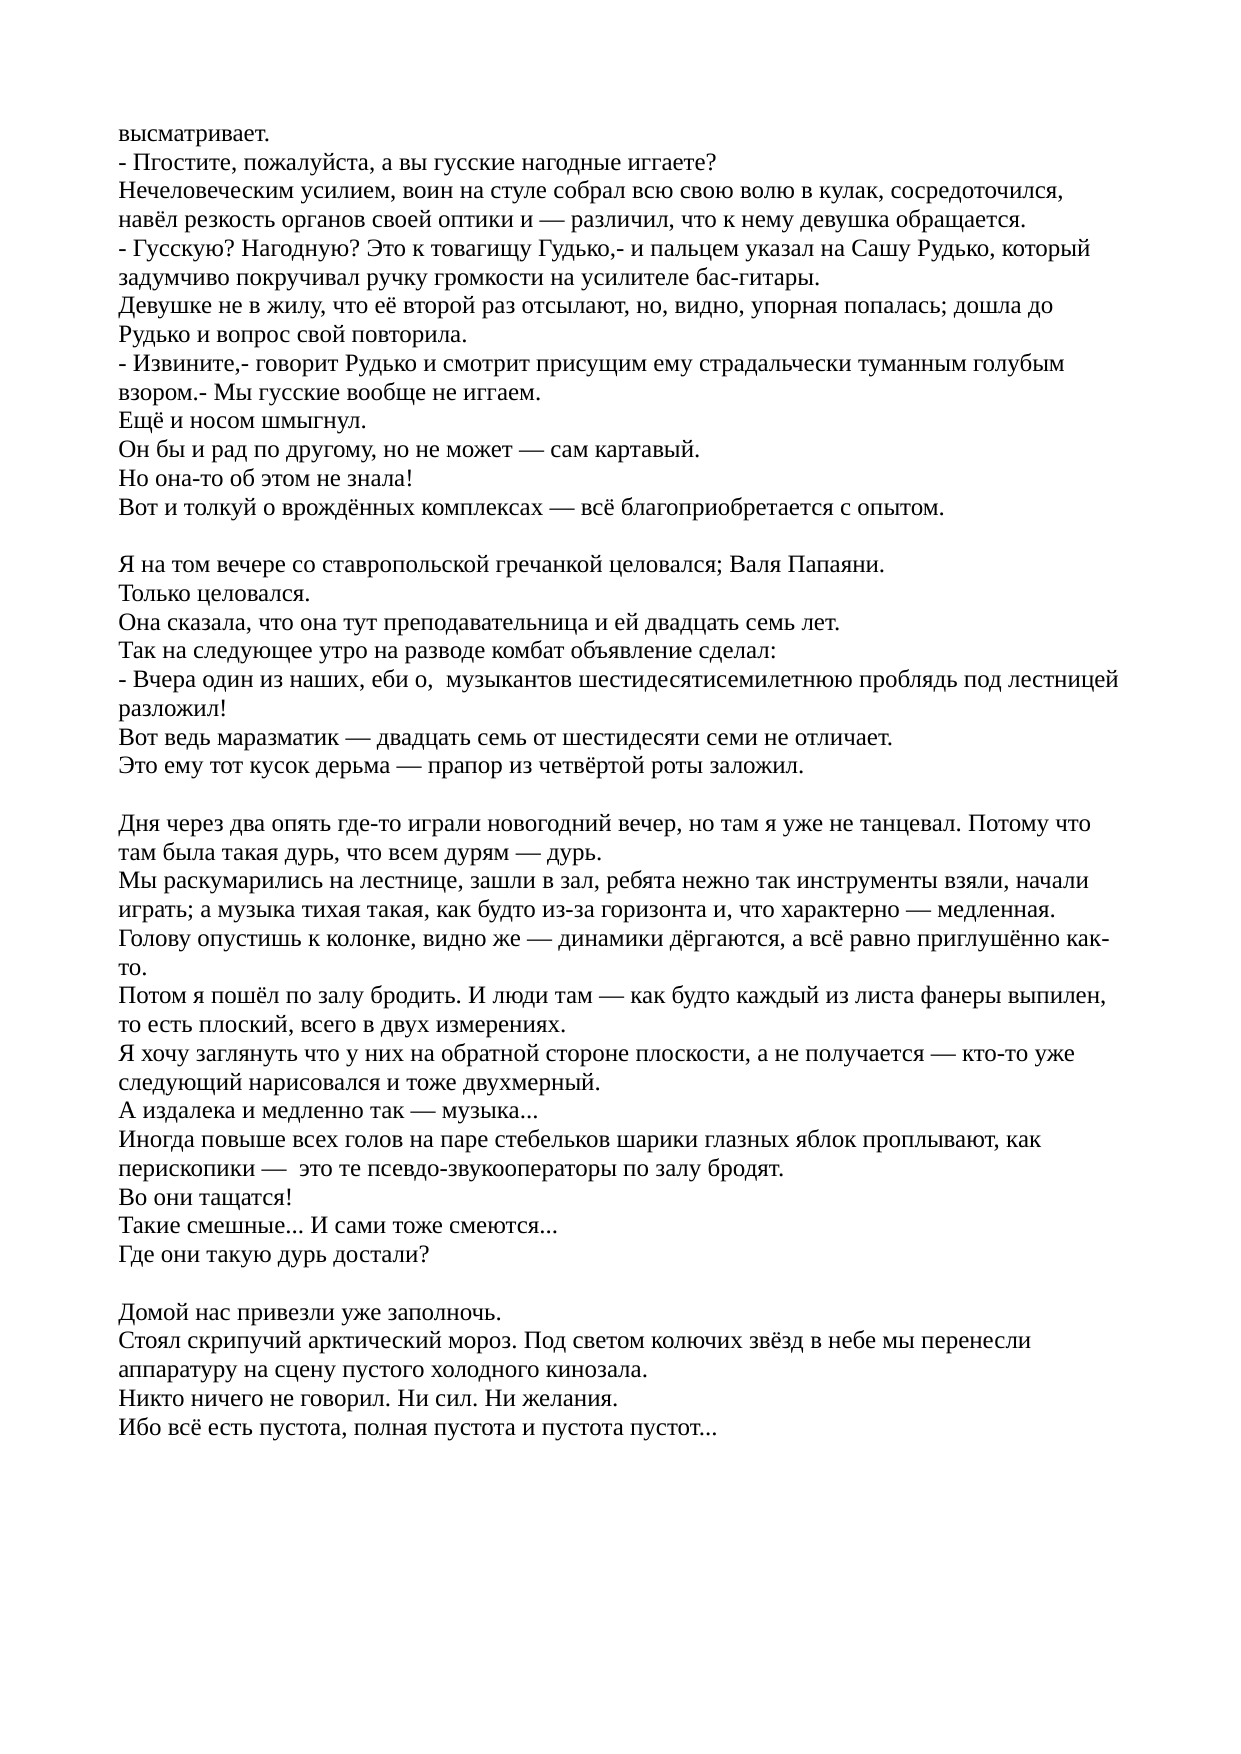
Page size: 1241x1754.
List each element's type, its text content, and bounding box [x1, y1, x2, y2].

text Вот и толкуй о врождённых комплексах — всё благоприобретается с опытом. [118, 492, 1122, 521]
text Он бы и рад по другому, но не может — сам картавый. [118, 434, 1122, 463]
text - Гусскую? Нагодную? Это к товагищу Гудько,- и пальцем указал на Сашу Рудько, который задумчиво покручивал ручку громкости на усилителе бас-гитары. [118, 233, 1122, 291]
text Так на следующее утро на разводе комбат объявление сделал: [118, 636, 1122, 664]
text Нечеловеческим усилием, воин на стуле собрал всю свою волю в кулак, сосредоточился, навёл резкость органов своей оптики и — различил, что к нему девушка обращается. [118, 176, 1122, 233]
text высматривает. [118, 118, 1122, 147]
text Я на том вечере со ставропольской гречанкой целовался; Валя Папаяни. [118, 549, 1122, 578]
text Ибо всё есть пустота, полная пустота и пустота пустот... [118, 1412, 1122, 1441]
text Где они такую дурь достали? [118, 1239, 1122, 1268]
text Только целовался. [118, 578, 1122, 607]
text - Вчера один из наших, еби о, музыкантов шестидесятисемилетнюю проблядь под лестницей разложил! [118, 664, 1122, 722]
text Вот ведь маразматик — двадцать семь от шестидесяти семи не отличает. [118, 722, 1122, 751]
text Дня через два опять где-то играли новогодний вечер, но там я уже не танцевал. Потому что там была такая дурь, что всем дурям — дурь. [118, 808, 1122, 866]
text Такие смешные... И сами тоже смеются... [118, 1211, 1122, 1239]
text Я хочу заглянуть что у них на обратной стороне плоскости, а не получается — кто-то уже следующий нарисовался и тоже двухмерный. [118, 1038, 1122, 1096]
text Мы раскумарились на лестнице, зашли в зал, ребята нежно так инструменты взяли, начали играть; а музыка тихая такая, как будто из-за горизонта и, что характерно — медленная. Голову опустишь к колонке, видно же — динамики дёргаются, а всё равно приглушённо как-то. [118, 866, 1122, 981]
text Во они тащатся! [118, 1182, 1122, 1211]
text Иногда повыше всех голов на паре стебельков шарики глазных яблок проплывают, как перископики — это те псевдо-звукооператоры по залу бродят. [118, 1124, 1122, 1182]
text Она сказала, что она тут преподавательница и ей двадцать семь лет. [118, 607, 1122, 636]
text - Пгостите, пожалуйста, а вы гусские нагодные иггаете? [118, 147, 1122, 176]
text А издалека и медленно так — музыка... [118, 1096, 1122, 1124]
text Домой нас привезли уже заполночь. [118, 1297, 1122, 1326]
text Никто ничего не говорил. Ни сил. Ни желания. [118, 1383, 1122, 1412]
text Стоял скрипучий арктический мороз. Под светом колючих звёзд в небе мы перенесли аппаратуру на сцену пустого холодного кинозала. [118, 1326, 1122, 1383]
text Но она-то об этом не знала! [118, 463, 1122, 492]
text Потом я пошёл по залу бродить. И люди там — как будто каждый из листа фанеры выпилен, то есть плоский, всего в двух измерениях. [118, 981, 1122, 1038]
text - Извините,- говорит Рудько и смотрит присущим ему страдальчески туманным голубым взором.- Мы гусские вообще не иггаем. [118, 348, 1122, 406]
text Ещё и носом шмыгнул. [118, 406, 1122, 434]
text Девушке не в жилу, что её второй раз отсылают, но, видно, упорная попалась; дошла до Рудько и вопрос свой повторила. [118, 291, 1122, 348]
text Это ему тот кусок дерьма — прапор из четвёртой роты заложил. [118, 751, 1122, 779]
